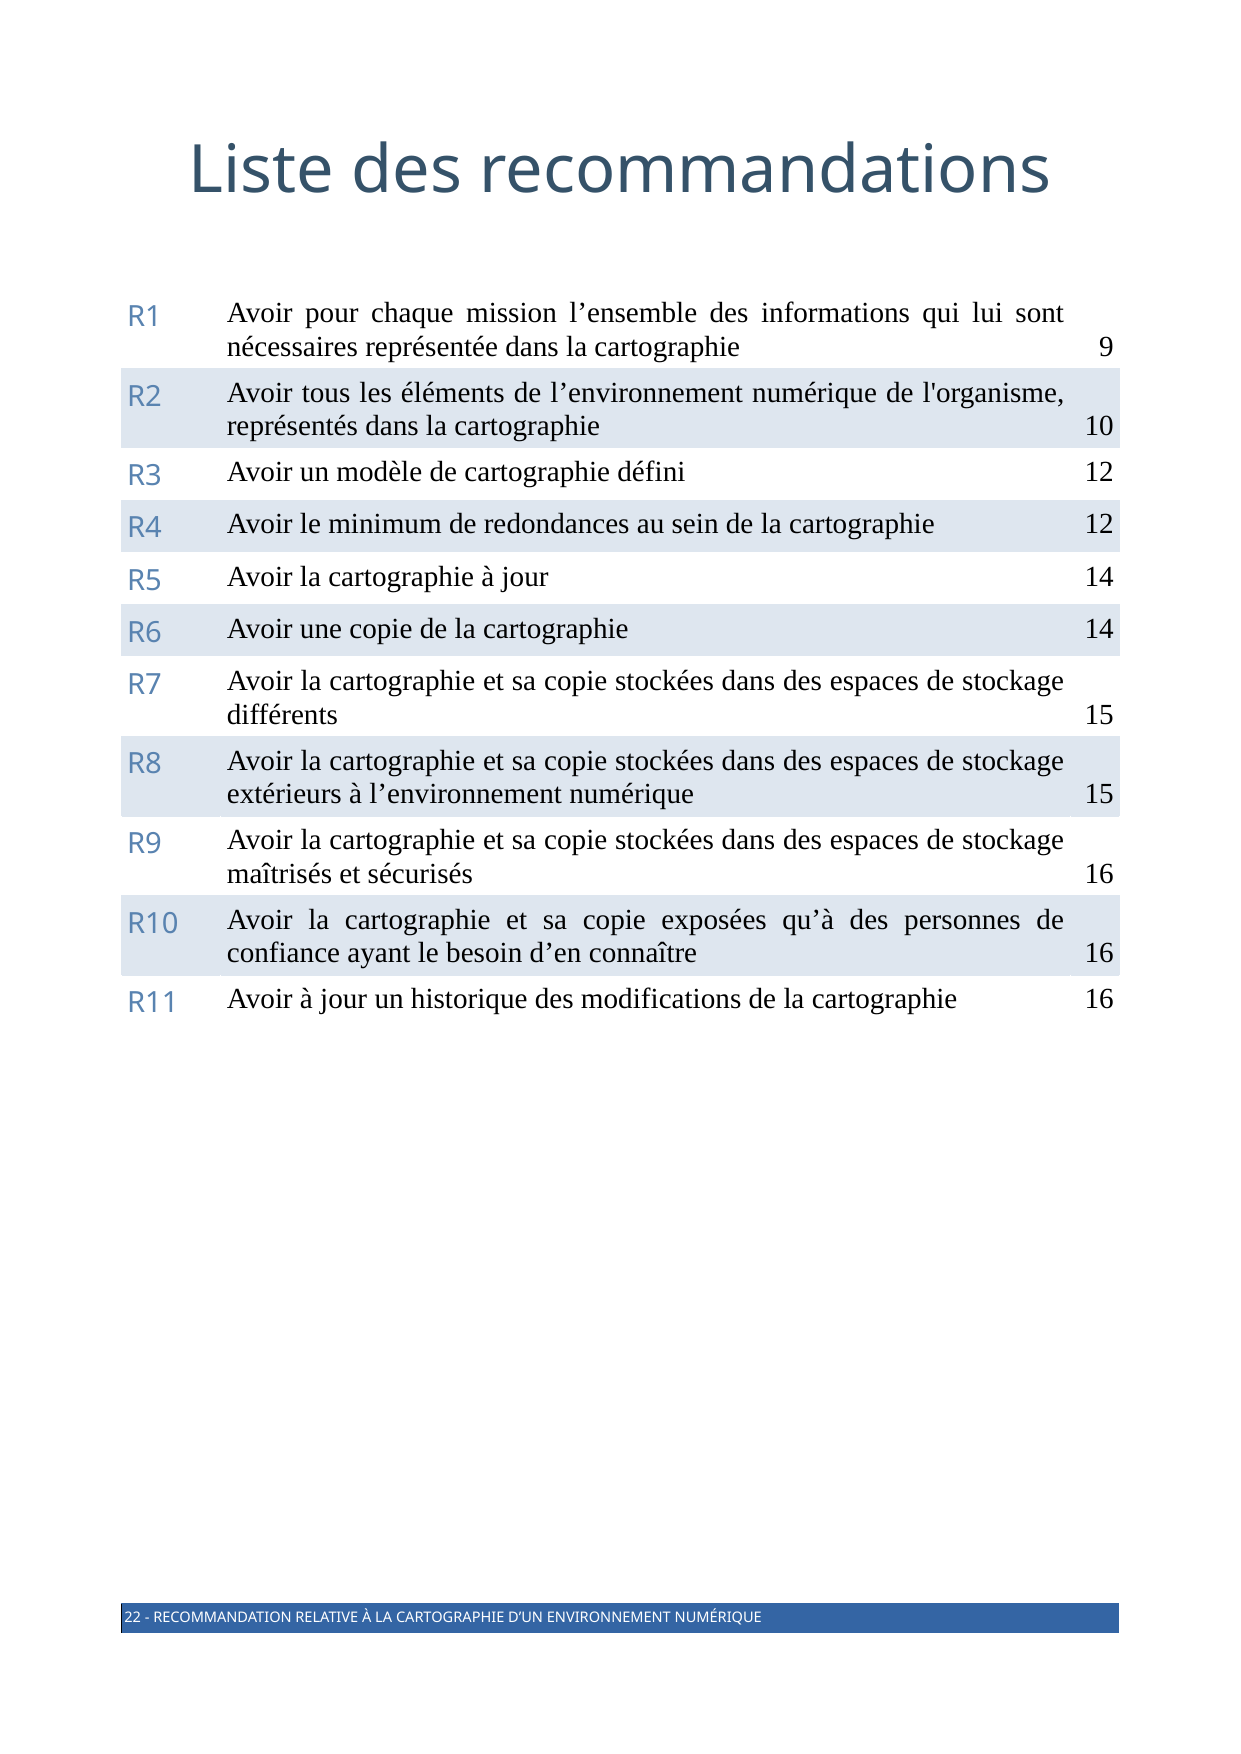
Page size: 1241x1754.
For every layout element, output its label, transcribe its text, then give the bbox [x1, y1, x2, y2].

table_cell 16 [1071, 817, 1119, 895]
table_cell R4 [122, 501, 220, 552]
table_cell R5 [122, 553, 220, 604]
table_header R1 [122, 290, 220, 368]
table_cell Avoir à jour un historique des modifications de la cartographie [221, 976, 1070, 1027]
table_cell Avoir la cartographie et sa copie stockées dans des espaces de stockage différents [221, 658, 1070, 736]
table_cell R6 [122, 605, 220, 656]
table_cell Avoir la cartographie à jour [221, 553, 1070, 604]
table_cell 12 [1071, 501, 1119, 552]
table_cell Avoir le minimum de redondances au sein de la cartographie [221, 501, 1070, 552]
table_cell R8 [122, 737, 220, 816]
table_header 9 [1071, 290, 1119, 368]
table_header Avoir pour chaque mission l’ensemble des informations qui lui sont nécessaires représentée dans la cartographie [221, 290, 1070, 368]
table_cell R11 [122, 976, 220, 1027]
table_cell 12 [1071, 449, 1119, 500]
table_cell Avoir la cartographie et sa copie exposées qu’à des personnes de confiance ayant le besoin d’en connaître [221, 896, 1070, 975]
table_cell R3 [122, 449, 220, 500]
table_cell Avoir un modèle de cartographie défini [221, 449, 1070, 500]
table_cell 15 [1071, 737, 1119, 816]
table_cell R7 [122, 658, 220, 736]
table_cell 14 [1071, 605, 1119, 656]
table_cell R9 [122, 817, 220, 895]
table_cell 10 [1071, 369, 1119, 448]
table_cell 16 [1071, 896, 1119, 975]
table_cell 14 [1071, 553, 1119, 604]
table_cell R10 [122, 896, 220, 975]
table_cell Avoir la cartographie et sa copie stockées dans des espaces de stockage extérieurs à l’environnement numérique [221, 737, 1070, 816]
table_cell 15 [1071, 658, 1119, 736]
table_cell 16 [1071, 976, 1119, 1027]
text Liste des recommandations [121, 121, 1119, 212]
table_cell Avoir la cartographie et sa copie stockées dans des espaces de stockage maîtrisés et sécurisés [221, 817, 1070, 895]
table_cell R2 [122, 369, 220, 448]
table_cell Avoir une copie de la cartographie [221, 605, 1070, 656]
table_cell Avoir tous les éléments de l’environnement numérique de l'organisme, représentés dans la cartographie [221, 369, 1070, 448]
